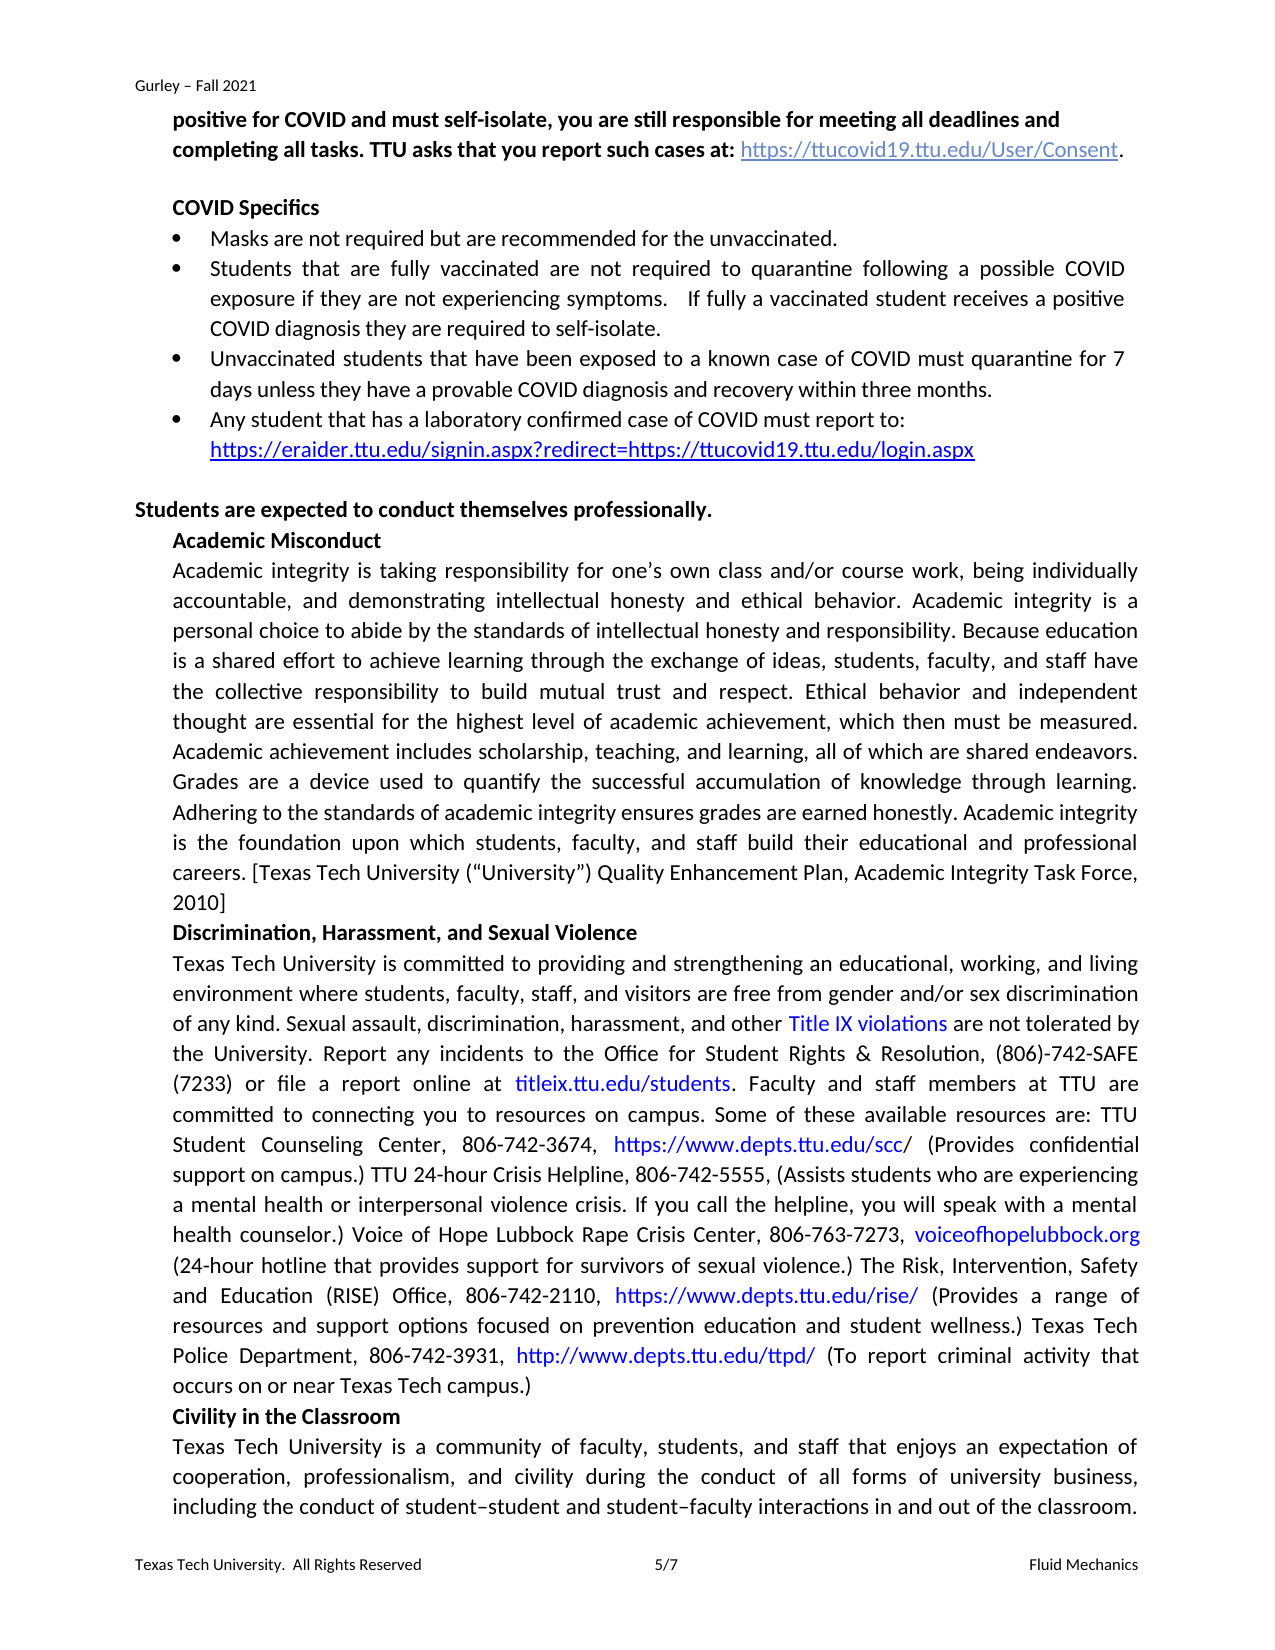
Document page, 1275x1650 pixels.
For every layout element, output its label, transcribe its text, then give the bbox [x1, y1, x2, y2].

text Academic integrity is taking responsibility for one’s own class and/or course work, being individually accountable, and demonstrating intellectual honesty and ethical behavior. Academic integrity is a personal choice to abide by the standards of intellectual honesty and responsibility. Because education is a shared effort to achieve learning through the exchange of ideas, students, faculty, and staff have the collective responsibility to build mutual trust and respect. Ethical behavior and independent thought are essential for the highest level of academic achievement, which then must be measured. Academic achievement includes scholarship, teaching, and learning, all of which are shared endeavors. Grades are a device used to quantify the successful accumulation of knowledge through learning. Adhering to the standards of academic integrity ensures grades are earned honestly. Academic integrity is the foundation upon which students, faculty, and staff build their educational and professional careers. [Texas Tech University (“University”) Quality Enhancement Plan, Academic Integrity Task Force, 2010] [172, 556, 1140, 916]
list Masks are not required but are recommended for the unvaccinated. [172, 224, 1126, 252]
text Texas Tech University is a community of faculty, students, and staff that enjoys an expectation of cooperation, professionalism, and civility during the conduct of all forms of university business, including the conduct of student–student and student–faculty interactions in and out of the classroom. [172, 1432, 1140, 1520]
text Discrimination, Harassment, and Sexual Violence [172, 918, 1140, 946]
text positive for COVID and must self-isolate, you are still responsible for meeting all deadlines and completing all tasks. TTU asks that you report such cases at: https://ttucovid19.ttu.edu/User/Consent. [172, 105, 1140, 163]
text Texas Tech University is committed to providing and strengthening an educational, working, and living environment where students, faculty, staff, and visitors are free from gender and/or sex discrimination of any kind. Sexual assault, discrimination, harassment, and other Title IX violations are not tolerated by the University. Report any incidents to the Office for Student Rights & Resolution, (806)-742-SAFE (7233) or file a report online at titleix.ttu.edu/students. Faculty and staff members at TTU are committed to connecting you to resources on campus. Some of these available resources are: TTU Student Counseling Center, 806-742-3674, https://www.depts.ttu.edu/scc/ (Provides confidential support on campus.) TTU 24-hour Crisis Helpline, 806-742-5555, (Assists students who are experiencing a mental health or interpersonal violence crisis. If you call the helpline, you will speak with a mental health counselor.) Voice of Hope Lubbock Rape Crisis Center, 806-763-7273, voiceofhopelubbock.org (24-hour hotline that provides support for survivors of sexual violence.) The Risk, Intervention, Safety and Education (RISE) Office, 806-742-2110, https://www.depts.ttu.edu/rise/ (Provides a range of resources and support options focused on prevention education and student wellness.) Texas Tech Police Department, 806-742-3931, http://www.depts.ttu.edu/ttpd/ (To report criminal activity that occurs on or near Texas Tech campus.) [172, 949, 1140, 1399]
list Any student that has a laboratory confirmed case of COVID must report to: [172, 405, 1126, 433]
list Students that are fully vaccinated are not required to quarantine following a possible COVID exposure if they are not experiencing symptoms. If fully a vaccinated student receives a positive COVID diagnosis they are required to self-isolate. [172, 254, 1126, 342]
list Unvaccinated students that have been exposed to a known case of COVID must quarantine for 7 days unless they have a provable COVID diagnosis and recovery within three months. [172, 344, 1126, 403]
text COVID Specifics [172, 193, 1126, 221]
subtitle Academic Misconduct [135, 526, 1140, 554]
subtitle Students are expected to conduct themselves professionally. [135, 496, 1140, 523]
text https://eraider.ttu.edu/signin.aspx?redirect=https://ttucovid19.ttu.edu/login.aspx [210, 435, 1126, 463]
text Civility in the Classroom [172, 1402, 1140, 1430]
